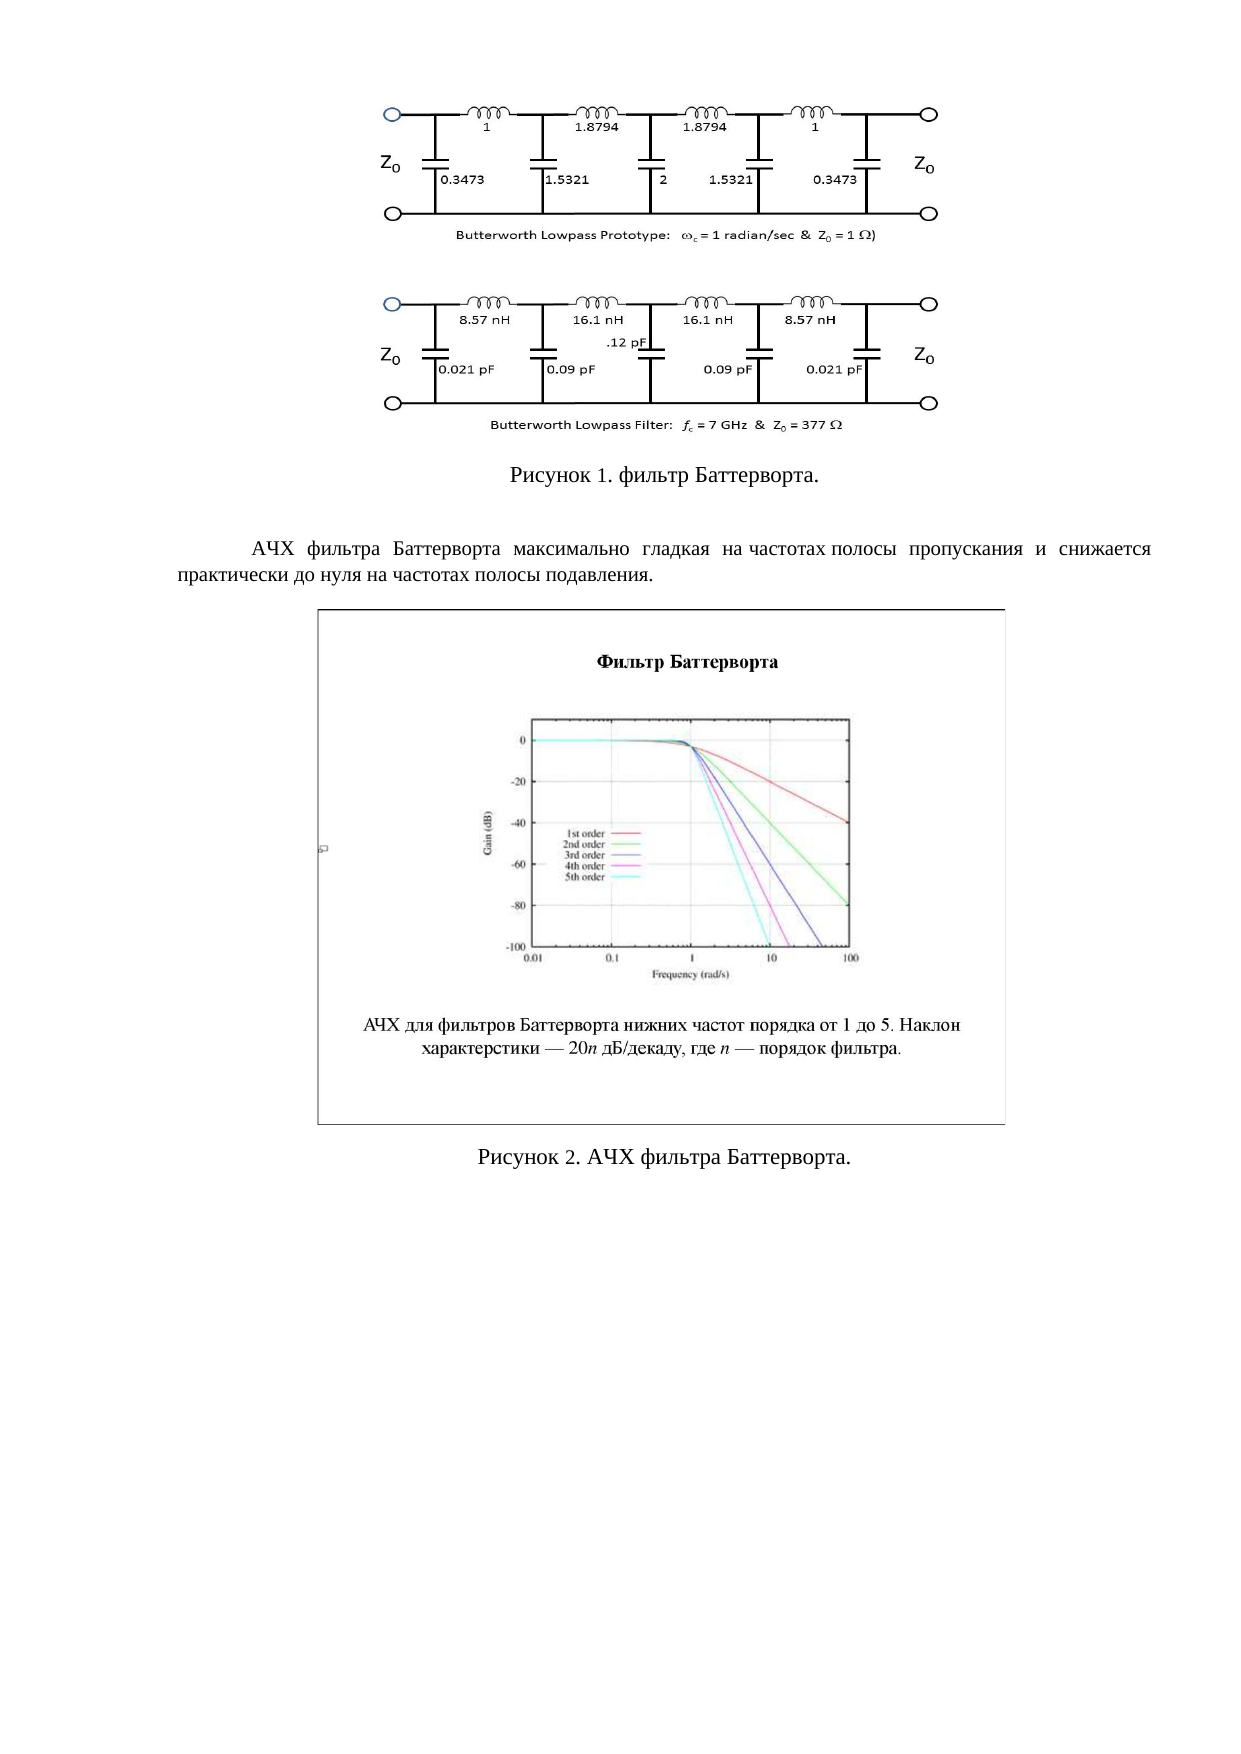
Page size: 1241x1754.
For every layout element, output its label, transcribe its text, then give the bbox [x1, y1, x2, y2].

picture [341, 73, 988, 461]
picture [317, 609, 1005, 1125]
text АЧХ фильтра Баттерворта максимально гладкая на частотах полосы пропускания и снижается практически до нуля на частотах полосы подавления. [177, 536, 1152, 586]
text Рисунок 1. фильтр Баттерворта. [177, 461, 1152, 487]
text Рисунок 2. АЧХ фильтра Баттерворта. [177, 1143, 1152, 1169]
